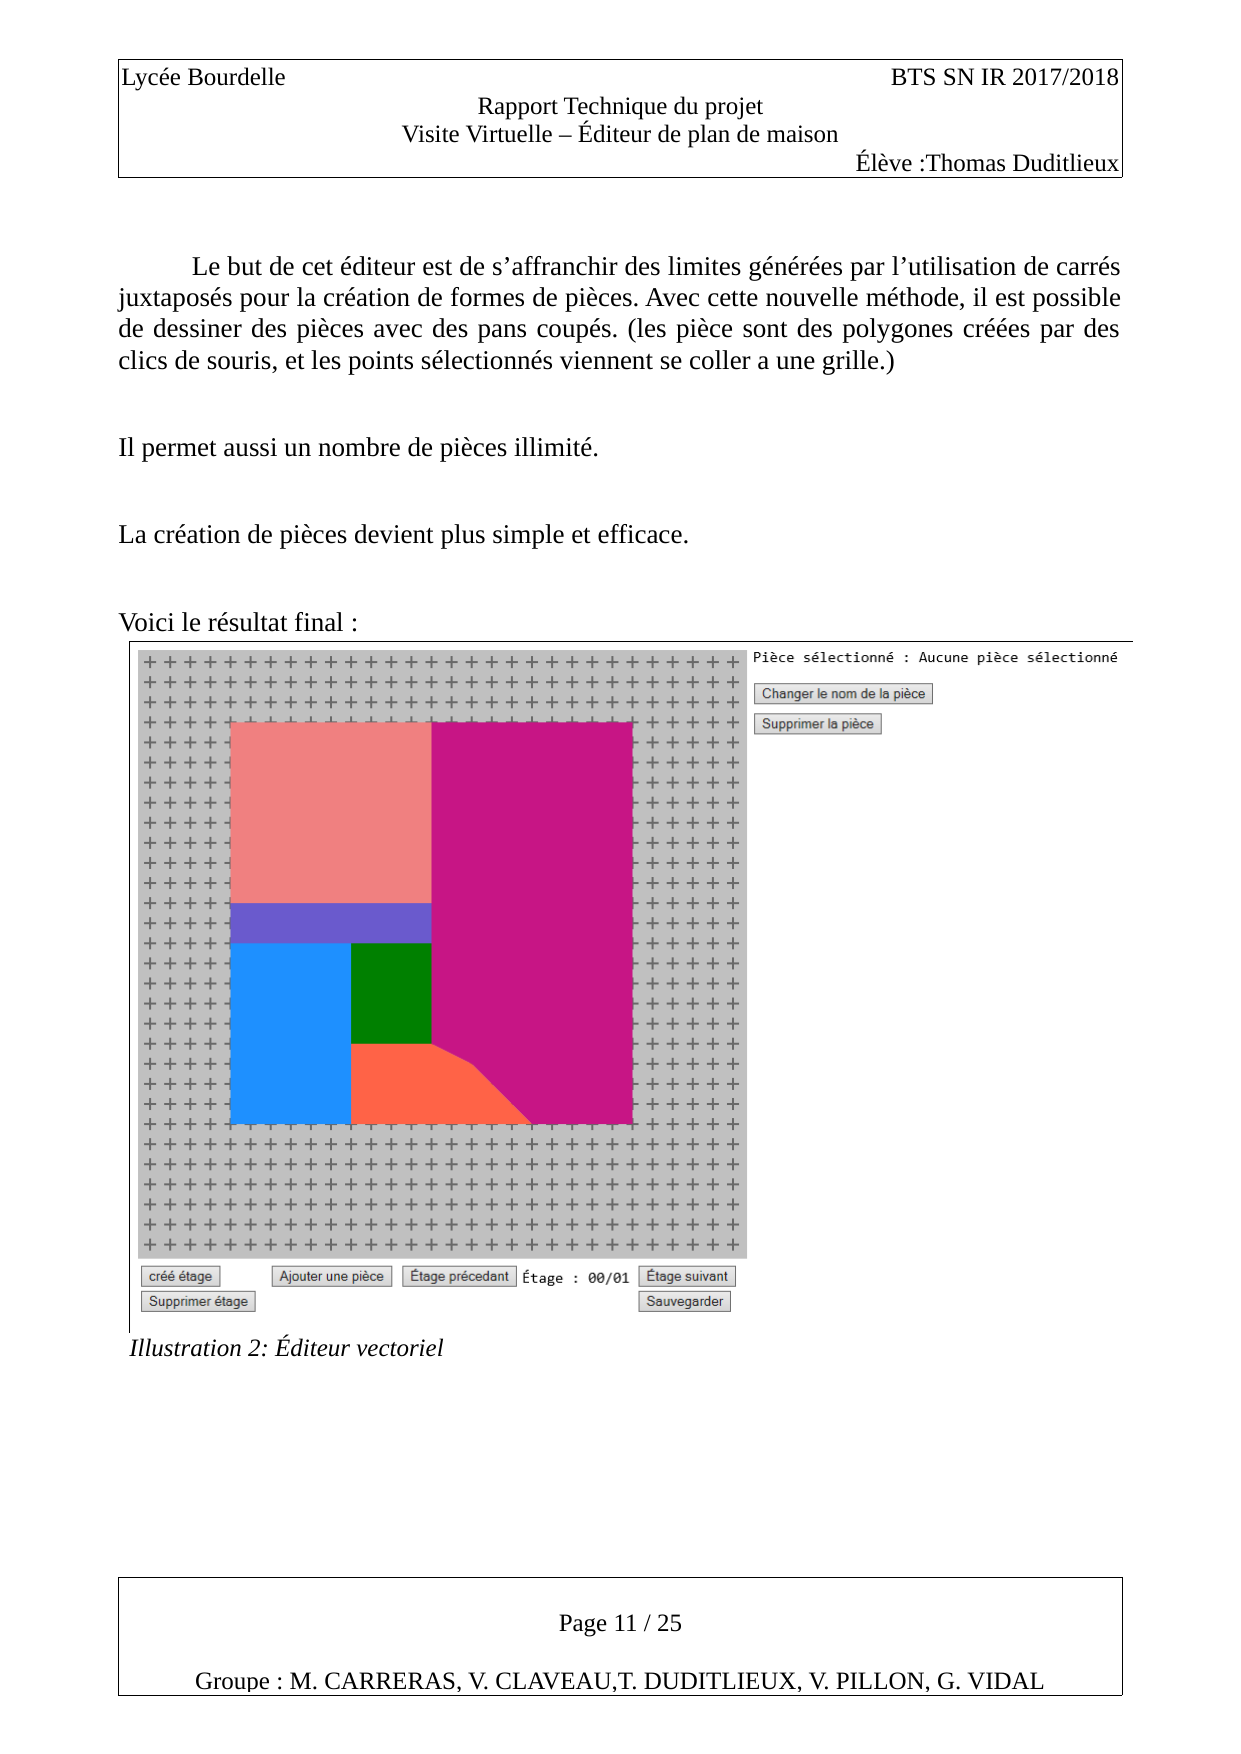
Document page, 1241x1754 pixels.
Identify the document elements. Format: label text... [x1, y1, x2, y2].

text Il permet aussi un nombre de pièces illimité. [118, 431, 1122, 462]
text Le but de cet éditeur est de s’affranchir des limites générées par l’utilisation de carrés juxtaposés pour la création de formes de pièces. Avec cette nouvelle méthode, il est possible de dessiner des pièces avec des pans coupés. (les pièce sont des polygones créées par des clics de souris, et les points sélectionnés viennent se coller a une grille.) [118, 250, 1122, 375]
text Voici le résultat final : [118, 606, 1122, 637]
text Illustration 2: Éditeur vectoriel [129, 1333, 1133, 1362]
text La création de pièces devient plus simple et efficace. [118, 518, 1122, 549]
picture [129, 641, 1133, 1333]
